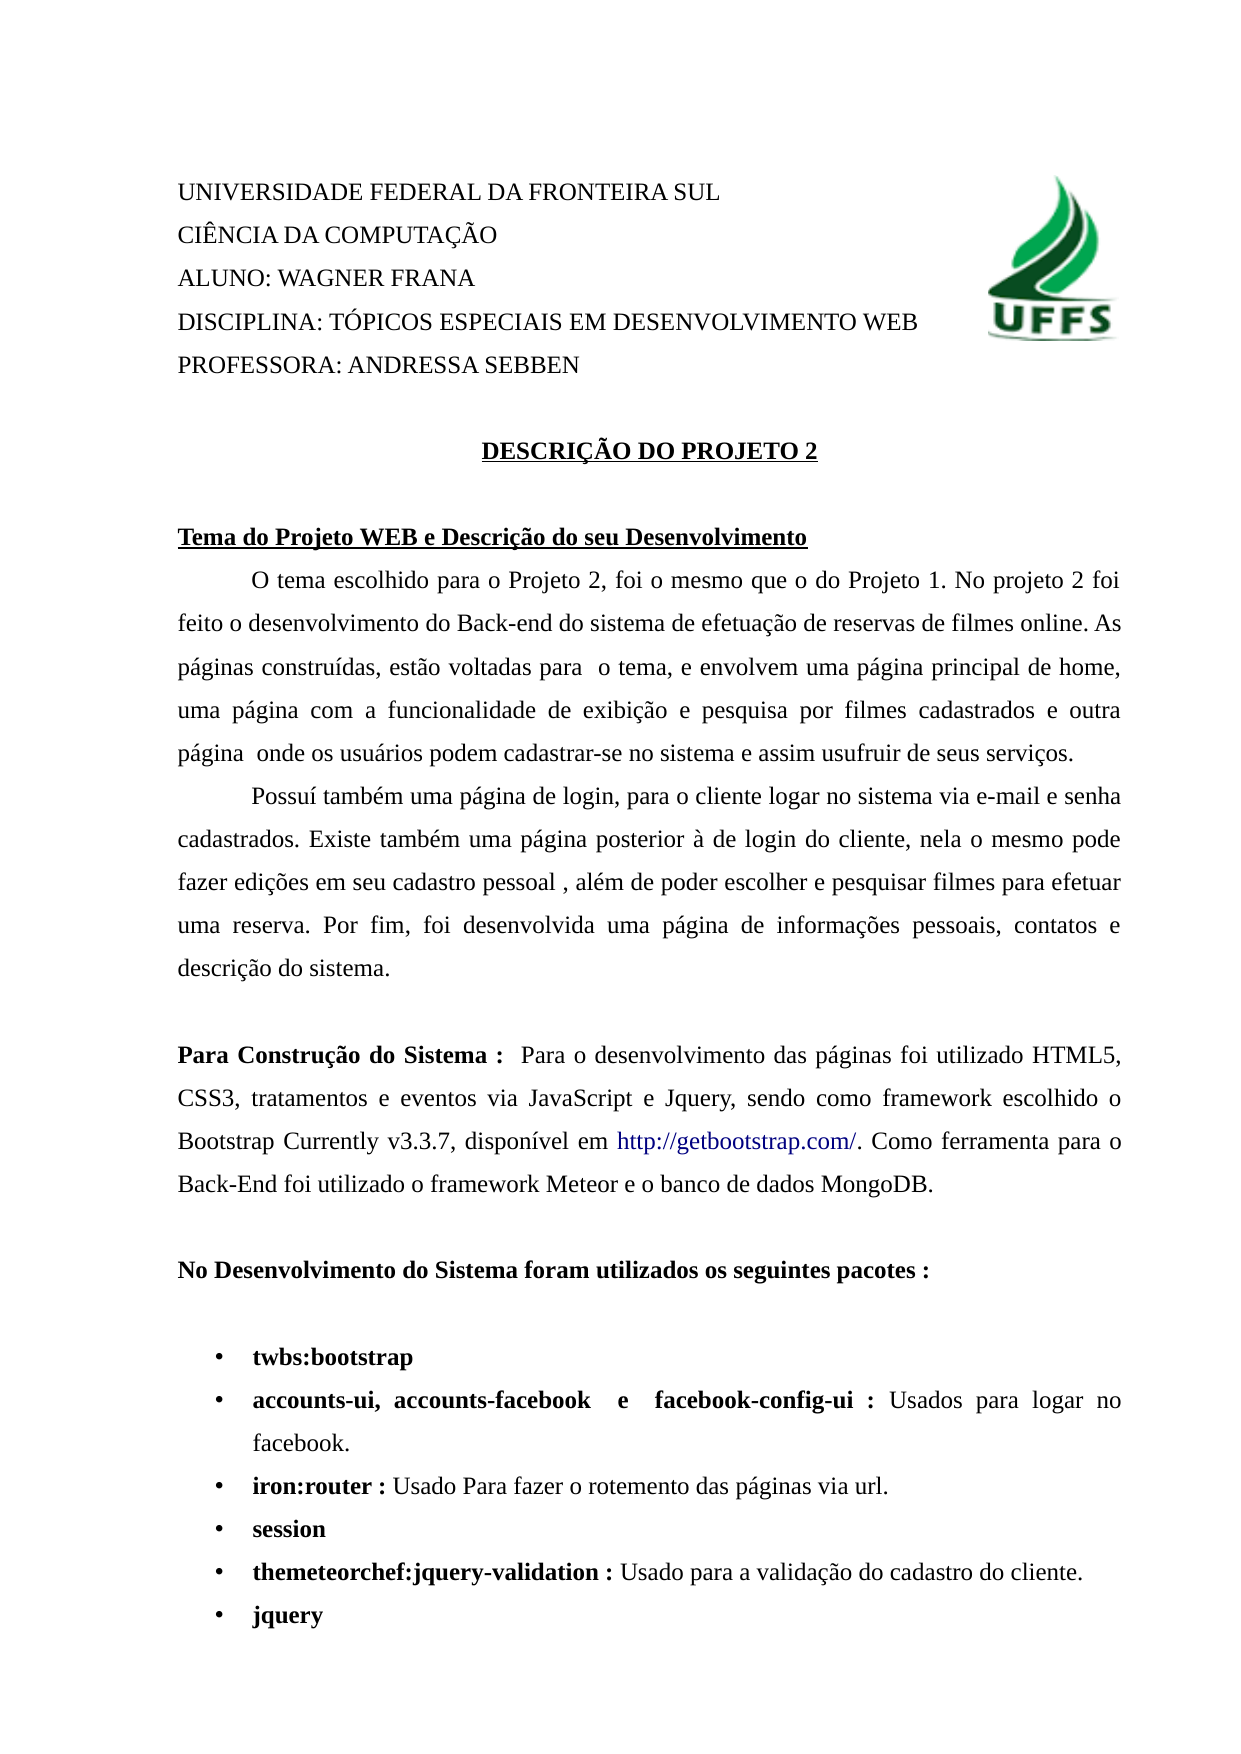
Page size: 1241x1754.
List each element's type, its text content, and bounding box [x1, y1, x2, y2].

list session [215, 1514, 1122, 1543]
picture [988, 175, 1119, 341]
text UNIVERSIDADE FEDERAL DA FRONTEIRA SUL [177, 177, 988, 206]
text Para Construção do Sistema : Para o desenvolvimento das páginas foi utilizado HTML5, CSS3, tratamentos e eventos via JavaScript e Jquery, sendo como framework escolhido o Bootstrap Currently v3.3.7, disponível em http://getbootstrap.com/. Como ferramenta para o Back-End foi utilizado o framework Meteor e o banco de dados MongoDB. [177, 1040, 1122, 1198]
list accounts-ui, accounts-facebook e facebook-config-ui : Usados para logar no facebook. [215, 1385, 1122, 1457]
text PROFESSORA: ANDRESSA SEBBEN [177, 350, 1122, 378]
list themeteorchef:jquery-validation : Usado para a validação do cadastro do cliente. [215, 1557, 1122, 1586]
text Possuí também uma página de login, para o cliente logar no sistema via e-mail e senha cadastrados. Existe também uma página posterior à de login do cliente, nela o mesmo pode fazer edições em seu cadastro pessoal , além de poder escolher e pesquisar filmes para efetuar uma reserva. Por fim, foi desenvolvida uma página de informações pessoais, contatos e descrição do sistema. [177, 781, 1122, 982]
text No Desenvolvimento do Sistema foram utilizados os seguintes pacotes : [177, 1255, 1122, 1284]
text CIÊNCIA DA COMPUTAÇÃO [177, 220, 988, 249]
text Tema do Projeto WEB e Descrição do seu Desenvolvimento [177, 522, 1122, 551]
list iron:router : Usado Para fazer o rotemento das páginas via url. [215, 1471, 1122, 1500]
text DISCIPLINA: TÓPICOS ESPECIAIS EM DESENVOLVIMENTO WEB [177, 307, 988, 335]
text DESCRIÇÃO DO PROJETO 2 [177, 436, 1122, 465]
list jquery [215, 1600, 1122, 1629]
list twbs:bootstrap [215, 1342, 1122, 1370]
text ALUNO: WAGNER FRANA [177, 263, 988, 292]
text O tema escolhido para o Projeto 2, foi o mesmo que o do Projeto 1. No projeto 2 foi feito o desenvolvimento do Back-end do sistema de efetuação de reservas de filmes online. As páginas construídas, estão voltadas para o tema, e envolvem uma página principal de home, uma página com a funcionalidade de exibição e pesquisa por filmes cadastrados e outra página onde os usuários podem cadastrar-se no sistema e assim usufruir de seus serviços. [177, 565, 1122, 767]
